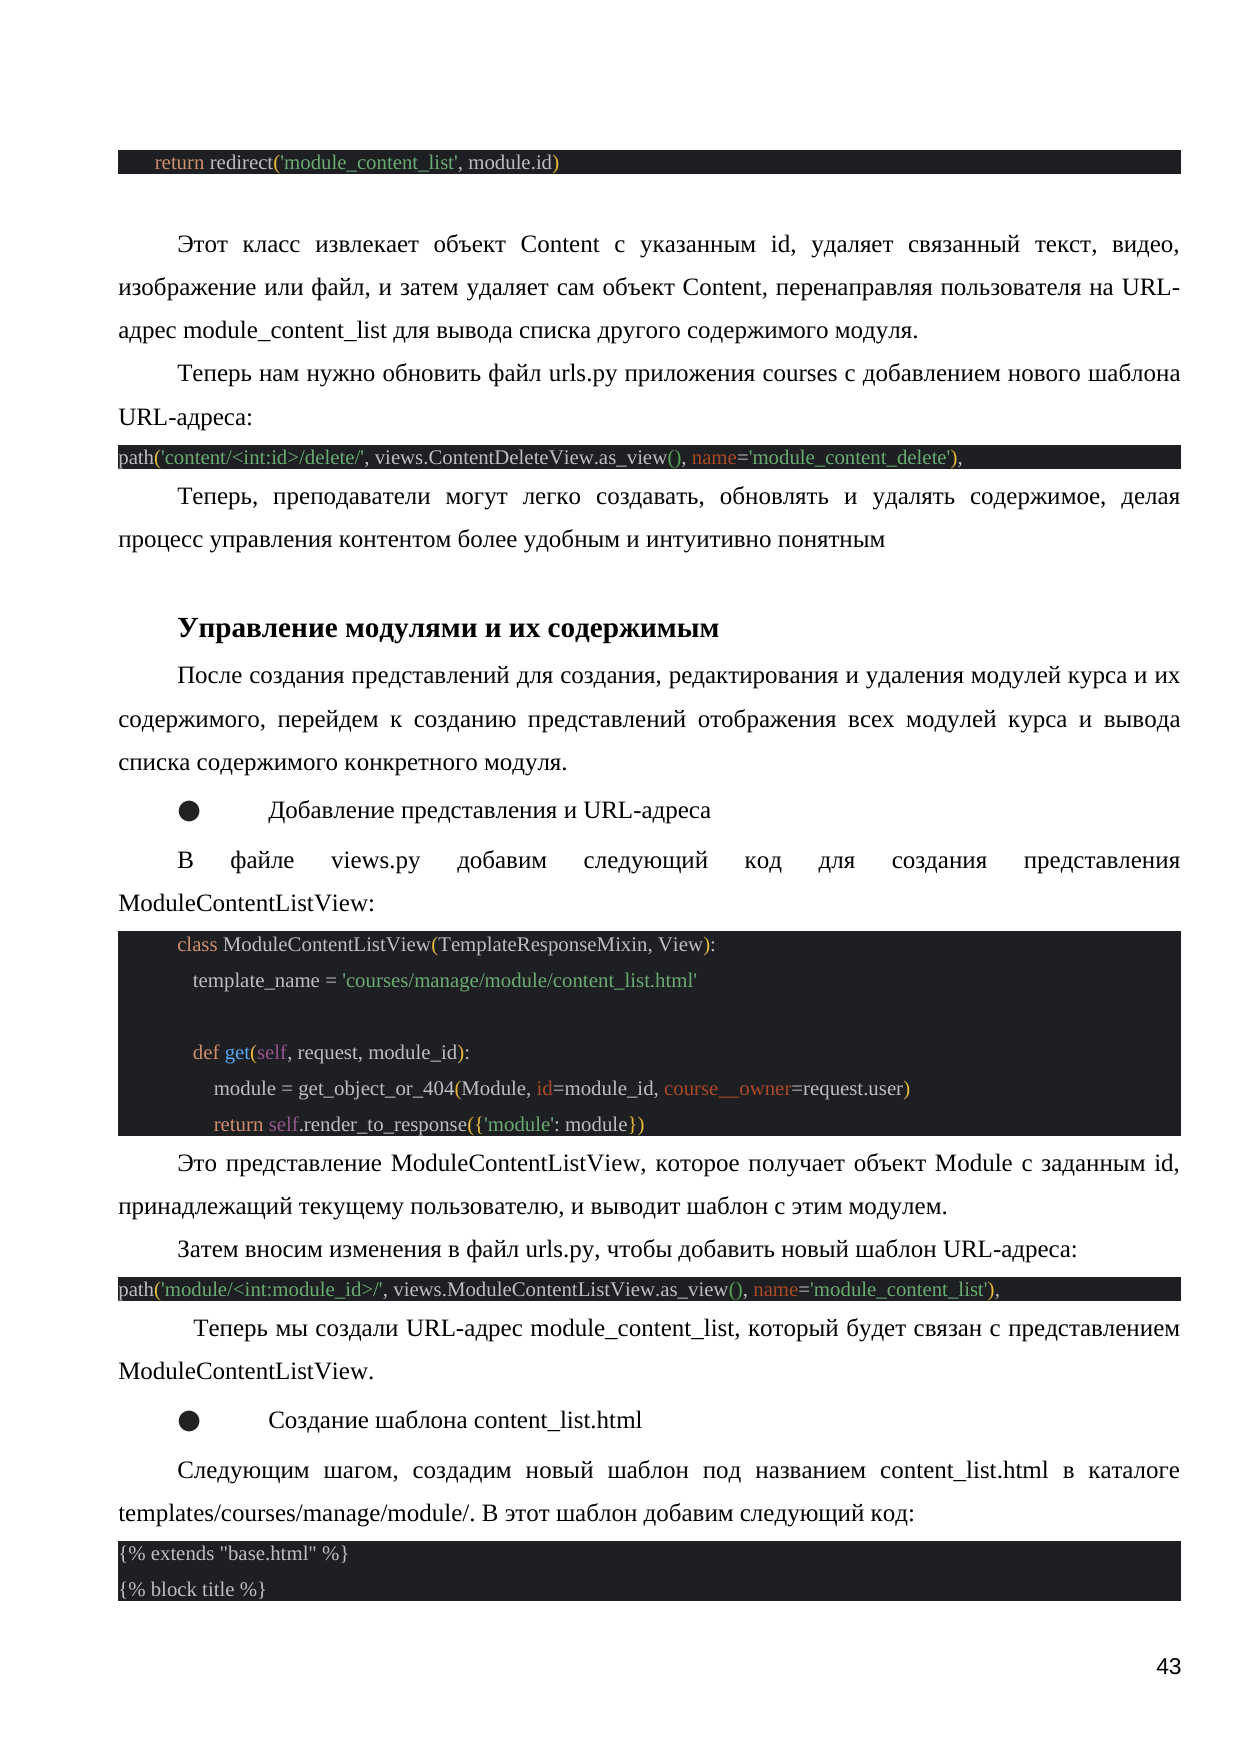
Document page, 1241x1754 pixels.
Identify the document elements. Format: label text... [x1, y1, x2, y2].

list Добавление представления и URL-адреса [177, 790, 1181, 827]
text path('module/<int:module_id>/', views.ModuleContentListView.as_view(), name='module_content_list'), [118, 1277, 1181, 1301]
text Это представление ModuleContentListView, которое получает объект Module с заданным id, принадлежащий текущему пользователю, и выводит шаблон с этим модулем. [118, 1148, 1181, 1219]
text return self.render_to_response({'module': module}) [118, 1112, 1181, 1136]
text После создания представлений для создания, редактирования и удаления модулей курса и их содержимого, перейдем к созданию представлений отображения всех модулей курса и вывода списка содержимого конкретного модуля. [118, 661, 1181, 776]
text module = get_object_or_404(Module, id=module_id, course__owner=request.user) [118, 1076, 1181, 1100]
text Теперь, преподаватели могут легко создавать, обновлять и удалять содержимое, делая процесс управления контентом более удобным и интуитивно понятным [118, 481, 1181, 553]
text def get(self, request, module_id): [118, 1039, 1181, 1064]
text {% extends "base.html" %} [118, 1541, 1181, 1565]
text path('content/<int:id>/delete/', views.ContentDeleteView.as_view(), name='module_content_delete'), [118, 445, 1181, 469]
text template_name = 'courses/manage/module/content_list.html' [118, 967, 1181, 992]
text Этот класс извлекает объект Content с указанным id, удаляет связанный текст, видео, изображение или файл, и затем удаляет сам объект Content, перенаправляя пользователя на URL-адрес module_content_list для вывода списка другого содержимого модуля. [118, 229, 1181, 344]
text Управление модулями и их содержимым [118, 610, 1181, 644]
text Теперь нам нужно обновить файл urls.py приложения courses с добавлением нового шаблона URL-адреса: [118, 358, 1181, 430]
text return redirect('module_content_list', module.id) [118, 150, 1181, 174]
text {% block title %} [118, 1577, 1181, 1601]
text Теперь мы создали URL-адрес module_content_list, который будет связан с представлением ModuleContentListView. [118, 1313, 1181, 1385]
list Создание шаблона content_list.html [177, 1399, 1181, 1436]
text Затем вносим изменения в файл urls.py, чтобы добавить новый шаблон URL-адреса: [118, 1234, 1181, 1263]
text Следующим шагом, создадим новый шаблон под названием content_list.html в каталоге templates/courses/manage/module/. В этот шаблон добавим следующий код: [118, 1455, 1181, 1527]
text class ModuleContentListView(TemplateResponseMixin, View): [118, 931, 1181, 956]
text В файле views.py добавим следующий код для создания представления ModuleContentListView: [118, 845, 1181, 917]
